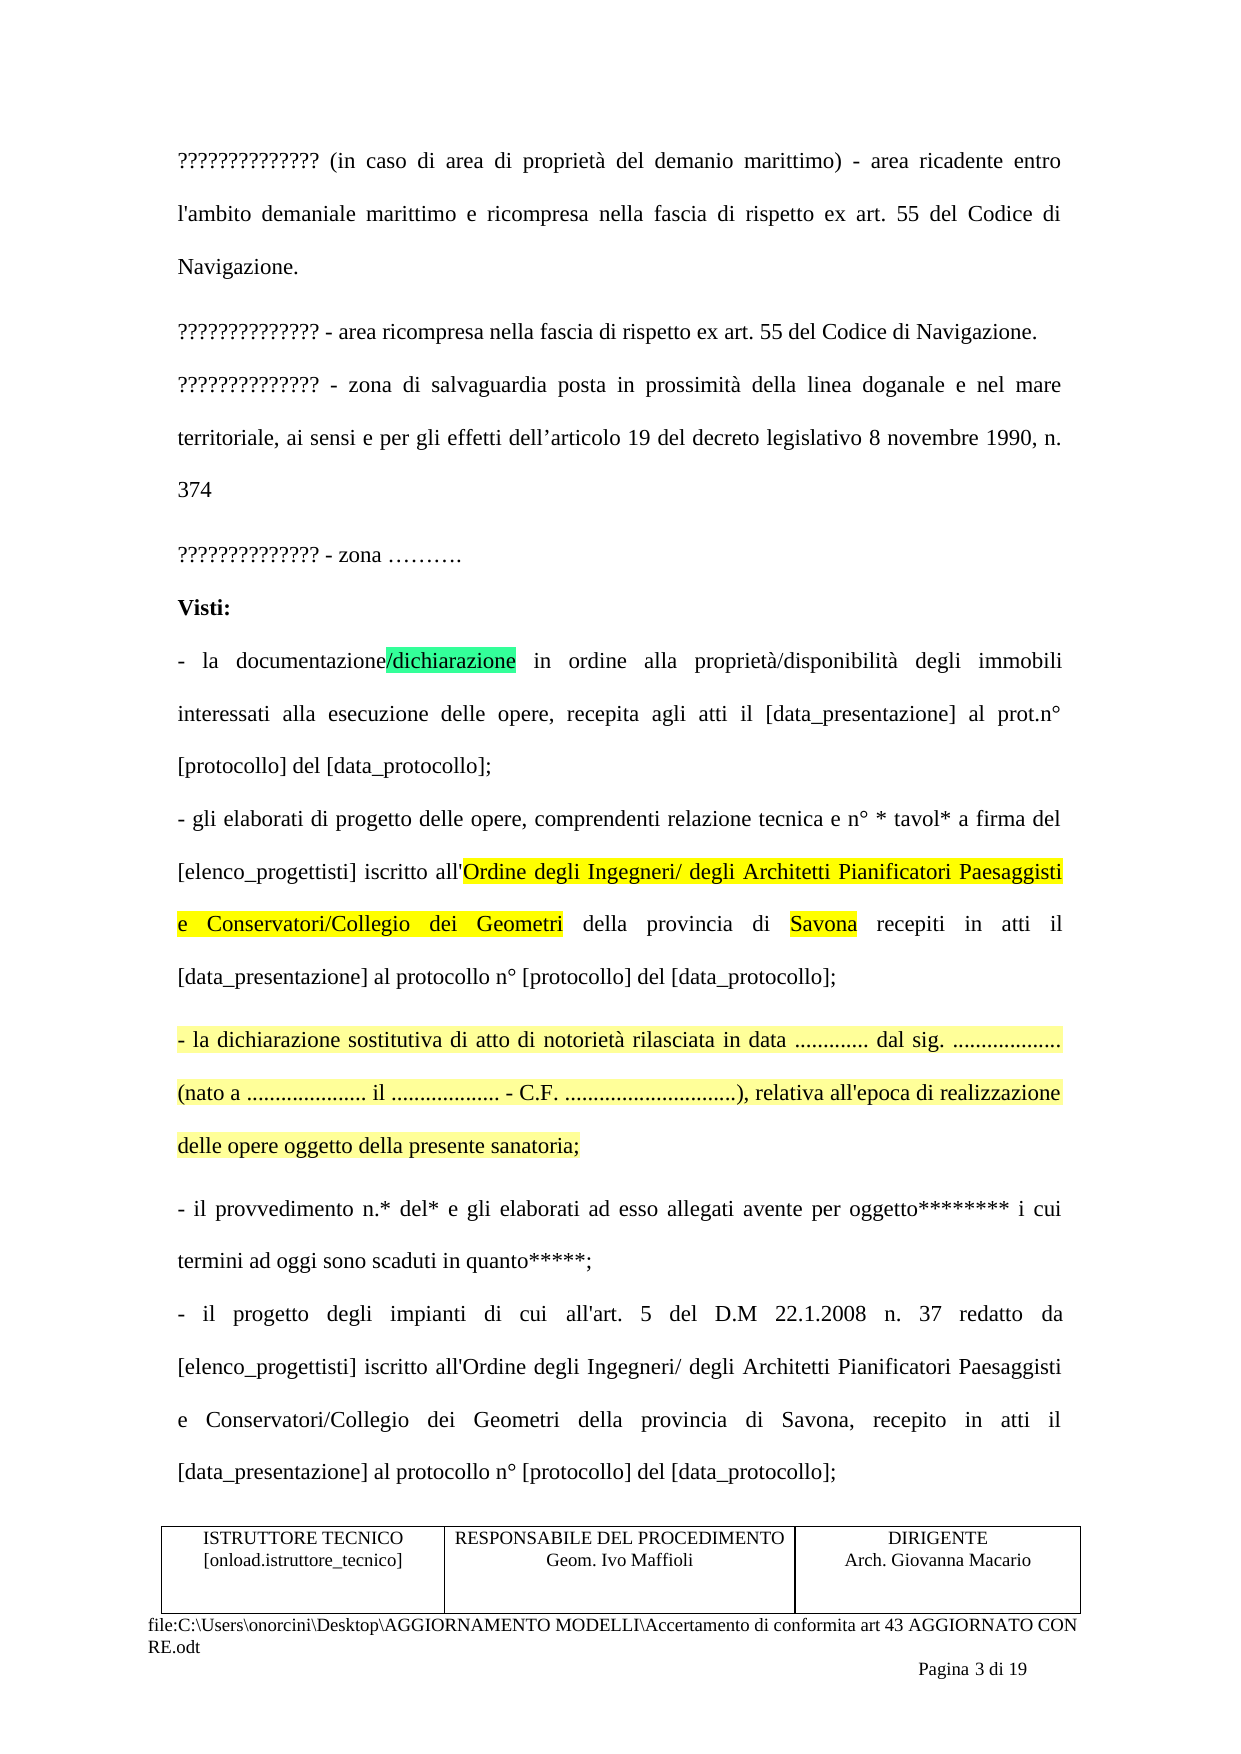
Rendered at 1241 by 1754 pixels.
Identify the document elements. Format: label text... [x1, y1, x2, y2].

list - il progetto degli impianti di cui all'art. 5 del D.M 22.1.2008 n. 37 redatto da [elenco_progettisti] iscritto all'Ordine degli Ingegneri/ degli Architetti Pianificatori Paesaggisti e Conservatori/Collegio dei Geometri della provincia di Savona, recepito in atti il [data_presentazione] al protocollo n° [protocollo] del [data_protocollo]; [177, 1300, 1063, 1485]
text - la documentazione/dichiarazione in ordine alla proprietà/disponibilità degli immobili interessati alla esecuzione delle opere, recepita agli atti il [data_presentazione] al prot.n° [protocollo] del [data_protocollo]; [177, 647, 1063, 779]
text ?????????????? - zona ………. [177, 542, 1063, 568]
list - la dichiarazione sostitutiva di atto di notorietà rilasciata in data ............. dal sig. ................... (nato a ..................... il ................... - C.F. ..............................), relativa all'epoca di realizzazione delle opere oggetto della presente sanatoria; [177, 1026, 1063, 1158]
text - gli elaborati di progetto delle opere, comprendenti relazione tecnica e n° * tavol* a firma del [elenco_progettisti] iscritto all'Ordine degli Ingegneri/ degli Architetti Pianificatori Paesaggisti e Conservatori/Collegio dei Geometri della provincia di Savona recepiti in atti il [data_presentazione] al protocollo n° [protocollo] del [data_protocollo]; [177, 805, 1063, 989]
text ?????????????? (in caso di area di proprietà del demanio marittimo) - area ricadente entro l'ambito demaniale marittimo e ricompresa nella fascia di rispetto ex art. 55 del Codice di Navigazione. [177, 148, 1063, 279]
text ?????????????? - zona di salvaguardia posta in prossimità della linea doganale e nel mare territoriale, ai sensi e per gli effetti dell’articolo 19 del decreto legislativo 8 novembre 1990, n. 374 [177, 371, 1063, 503]
text ?????????????? - area ricompresa nella fascia di rispetto ex art. 55 del Codice di Navigazione. [177, 318, 1063, 344]
text Visti: [177, 594, 1063, 621]
list - il provvedimento n.* del* e gli elaborati ad esso allegati avente per oggetto******** i cui termini ad oggi sono scaduti in quanto*****; [177, 1195, 1063, 1274]
